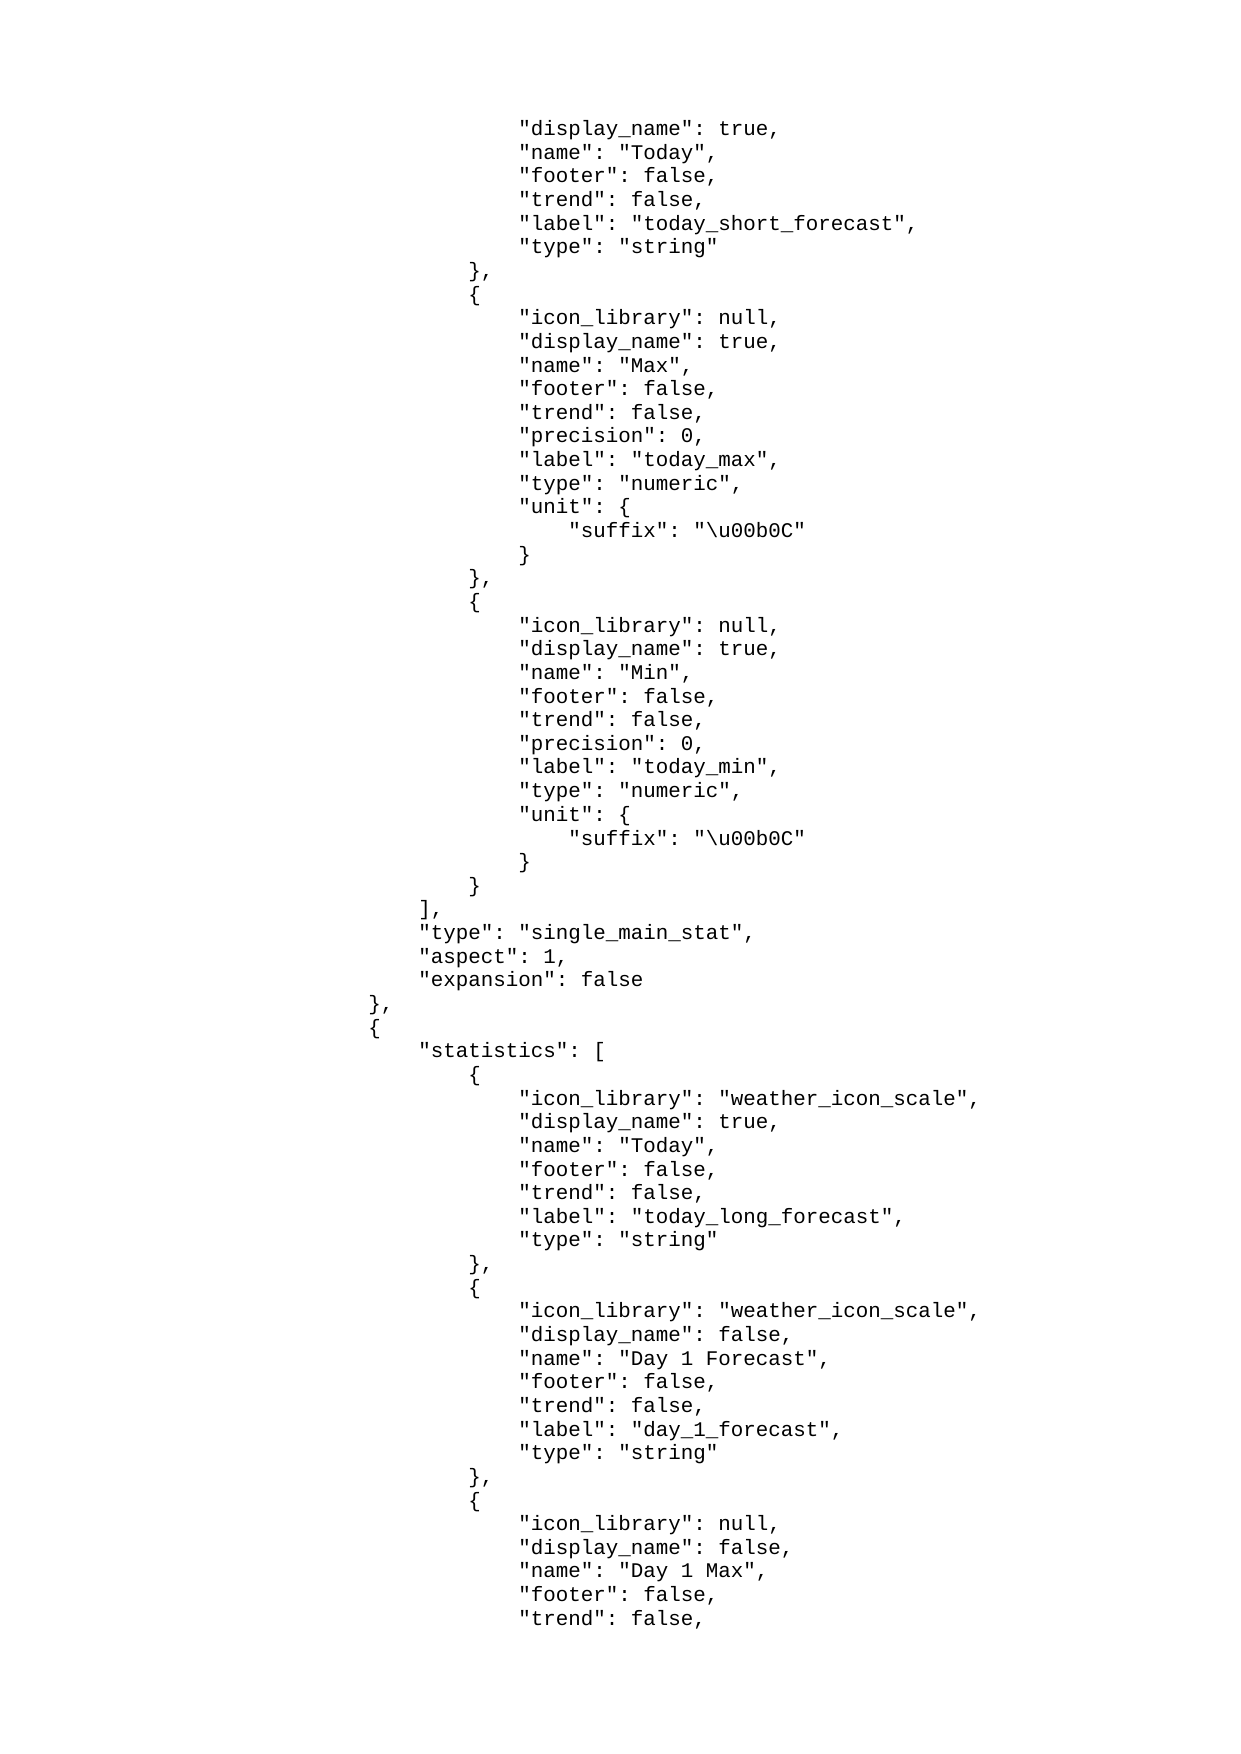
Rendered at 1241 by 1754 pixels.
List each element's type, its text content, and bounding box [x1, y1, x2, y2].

text "name": "Today", [118, 142, 1122, 165]
text "display_name": true, [118, 331, 1122, 354]
text "type": "string" [118, 1442, 1122, 1466]
text "icon_library": "weather_icon_scale", [118, 1300, 1122, 1324]
text "icon_library": null, [118, 307, 1122, 331]
text "expansion": false [118, 969, 1122, 993]
text { [118, 1277, 1122, 1300]
text "footer": false, [118, 686, 1122, 709]
text }, [118, 567, 1122, 591]
text "trend": false, [118, 709, 1122, 733]
text "statistics": [ [118, 1040, 1122, 1064]
text "name": "Max", [118, 354, 1122, 378]
text "precision": 0, [118, 733, 1122, 757]
text }, [118, 993, 1122, 1017]
text } [118, 851, 1122, 875]
text "footer": false, [118, 165, 1122, 189]
text { [118, 1064, 1122, 1088]
text }, [118, 1253, 1122, 1277]
text "display_name": true, [118, 118, 1122, 142]
text "type": "string" [118, 236, 1122, 260]
text "trend": false, [118, 1182, 1122, 1206]
text "icon_library": null, [118, 615, 1122, 638]
text "footer": false, [118, 1158, 1122, 1182]
text "trend": false, [118, 189, 1122, 213]
text ], [118, 898, 1122, 922]
text "name": "Day 1 Max", [118, 1561, 1122, 1584]
text "suffix": "\u00b0C" [118, 827, 1122, 851]
text "label": "today_max", [118, 449, 1122, 473]
text { [118, 284, 1122, 307]
text { [118, 591, 1122, 615]
text "footer": false, [118, 1371, 1122, 1395]
text } [118, 544, 1122, 567]
text "label": "today_short_forecast", [118, 213, 1122, 236]
text "name": "Day 1 Forecast", [118, 1348, 1122, 1371]
text "icon_library": null, [118, 1513, 1122, 1537]
text "footer": false, [118, 378, 1122, 402]
text "trend": false, [118, 402, 1122, 426]
text { [118, 1489, 1122, 1513]
text "type": "numeric", [118, 473, 1122, 496]
text "trend": false, [118, 1608, 1122, 1631]
text "display_name": false, [118, 1324, 1122, 1348]
text "type": "string" [118, 1229, 1122, 1253]
text "label": "today_min", [118, 757, 1122, 780]
text "unit": { [118, 496, 1122, 520]
text "precision": 0, [118, 426, 1122, 449]
text "name": "Min", [118, 662, 1122, 686]
text "type": "numeric", [118, 780, 1122, 804]
text }, [118, 260, 1122, 284]
text "suffix": "\u00b0C" [118, 520, 1122, 544]
text "name": "Today", [118, 1135, 1122, 1158]
text "label": "today_long_forecast", [118, 1206, 1122, 1229]
text "icon_library": "weather_icon_scale", [118, 1088, 1122, 1111]
text "display_name": false, [118, 1537, 1122, 1561]
text "unit": { [118, 804, 1122, 827]
text }, [118, 1466, 1122, 1489]
text "display_name": true, [118, 1111, 1122, 1135]
text "label": "day_1_forecast", [118, 1419, 1122, 1442]
text "type": "single_main_stat", [118, 922, 1122, 946]
text "display_name": true, [118, 638, 1122, 662]
text "aspect": 1, [118, 946, 1122, 969]
text { [118, 1017, 1122, 1040]
text } [118, 875, 1122, 898]
text "trend": false, [118, 1395, 1122, 1419]
text "footer": false, [118, 1584, 1122, 1608]
